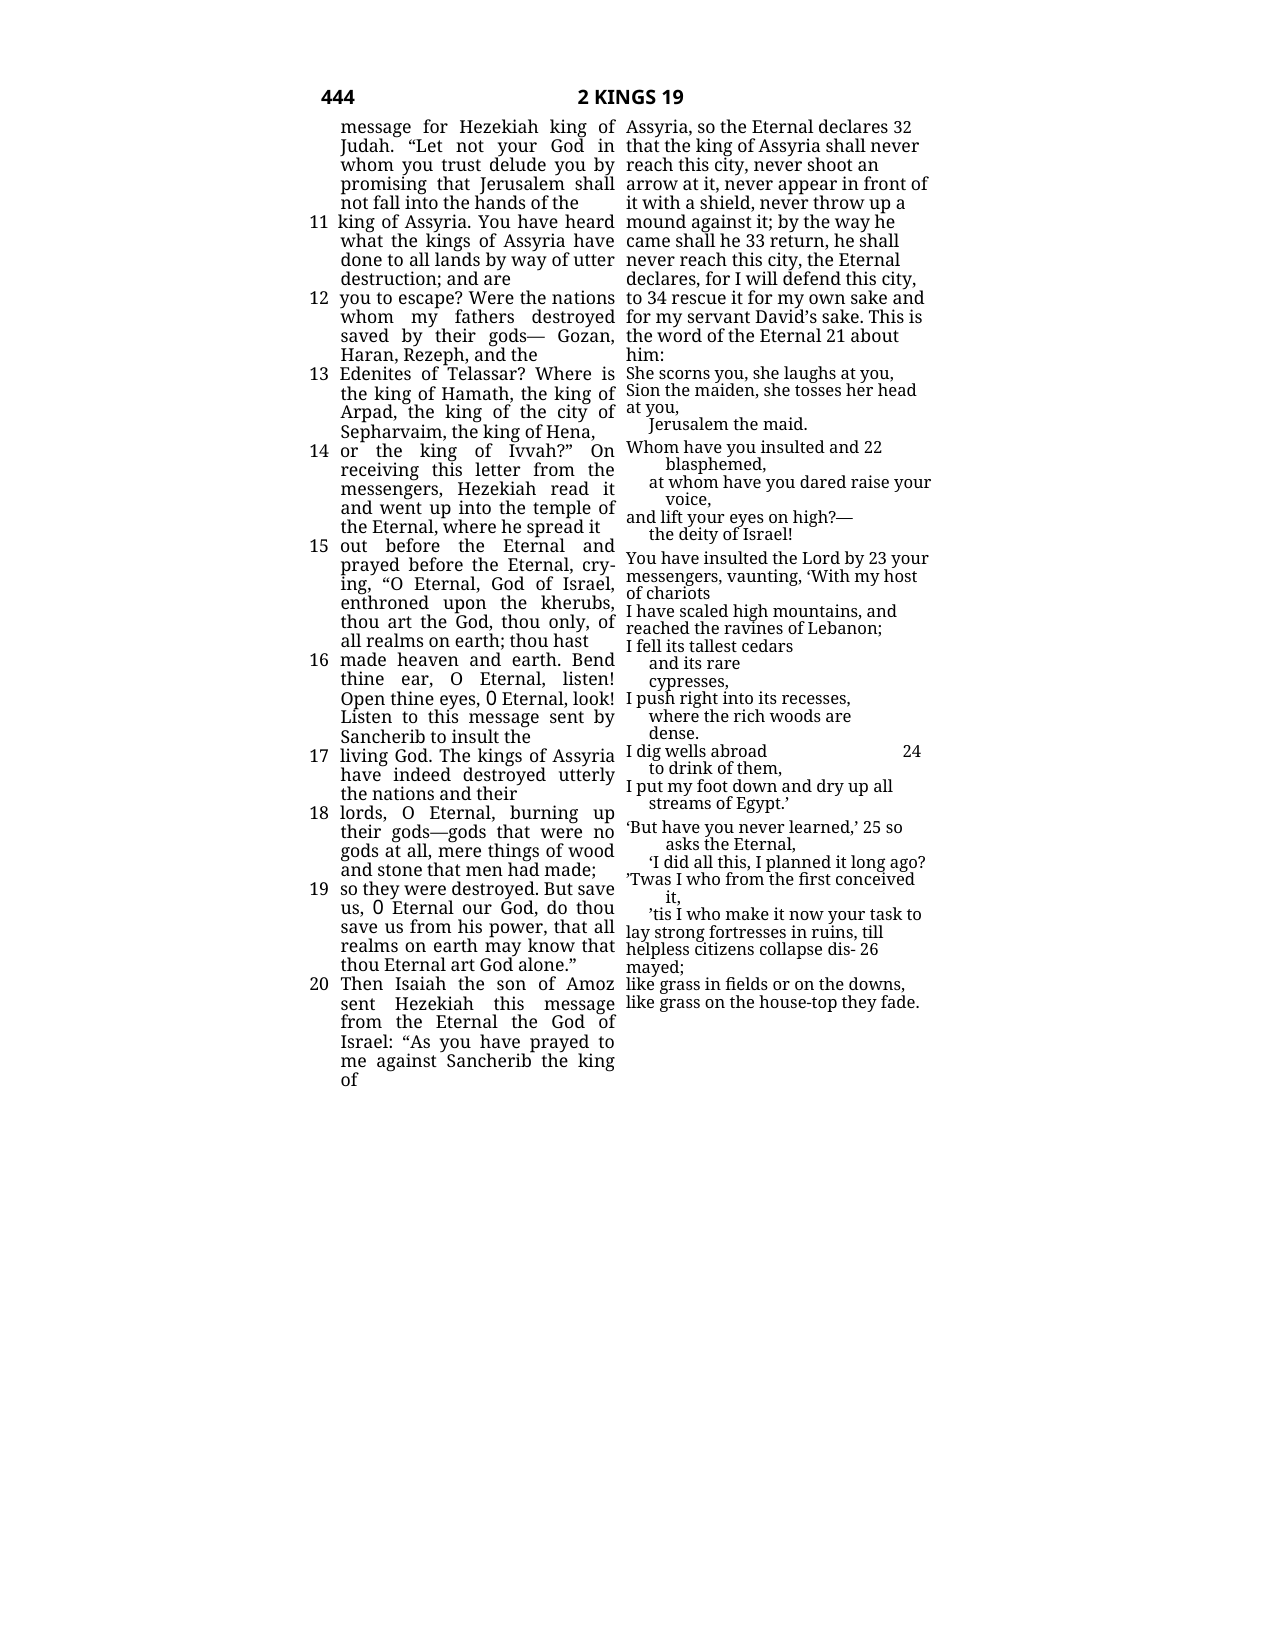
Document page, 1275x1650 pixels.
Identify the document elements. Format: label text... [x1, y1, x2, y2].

text She scorns you, she laughs at you, Sion the maiden, she tosses her head at you, [626, 366, 932, 417]
text Jerusalem the maid. [626, 417, 932, 433]
text ’tis I who make it now your task to lay strong fortresses in ruins, till helpless citizens collapse dis- 26 mayed; [626, 907, 932, 977]
list made heaven and earth. Bend thine ear, O Eternal, listen! Open thine eyes, 0 Eternal, look! Listen to this message sent by Sancherib to insult the [309, 652, 615, 747]
list so they were destroyed. But save us, 0 Eternal our God, do thou save us from his power, that all realms on earth may know that thou Eternal art God alone.” [309, 880, 615, 976]
text I dig wells abroad 24 [626, 743, 932, 761]
text ‘But have you never learned,’ 25 so asks the Eternal, [626, 819, 932, 854]
list you to escape? Were the na­tions whom my fathers de­stroyed saved by their gods— Gozan, Haran, Rezeph, and the [309, 289, 615, 366]
text and lift your eyes on high?— the deity of Israel! [626, 509, 861, 544]
list Edenites of Telassar? Where is the king of Hamath, the king of Arpad, the king of the city of Sepharvaim, the king of Hena, [309, 366, 615, 442]
text ’Twas I who from the first con­ceived it, [626, 872, 932, 907]
list or the king of Ivvah?” On receiving this letter from the messengers, Hezekiah read it and went up into the temple of the Eternal, where he spread it [309, 442, 615, 537]
text Assyria, so the Eternal declares 32 that the king of Assyria shall never reach this city, never shoot an arrow at it, never appear in front of it with a shield, never throw up a mound against it; by the way he came shall he 33 return, he shall never reach this city, the Eternal declares, for I will defend this city, to 34 rescue it for my own sake and for my servant David’s sake. This is the word of the Eternal 21 about him: [626, 118, 932, 366]
text I put my foot down and dry up all streams of Egypt.’ [626, 778, 932, 813]
text to drink of them, [626, 761, 932, 778]
list Then Isaiah the son of Amoz sent Hezekiah this message from the Eternal the God of Israel: “As you have prayed to me against Sancherib the king of [309, 976, 615, 1090]
list lords, O Eternal, burning up their gods—gods that were no gods at all, mere things of wood and stone that men had made; [309, 804, 615, 880]
text ‘I did all this, I planned it long ago? [649, 854, 932, 872]
text like grass in fields or on the downs, like grass on the house-top they fade. [626, 977, 932, 1012]
list living God. The kings of As­syria have indeed destroyed utterly the nations and their [309, 747, 615, 804]
text I fell its tallest cedars and its rare cypresses, [626, 638, 821, 691]
list out before the Eternal and prayed before the Eternal, cry­ing, “O Eternal, God of Israel, enthroned upon the kherubs, thou art the God, thou only, of all realms on earth; thou hast [309, 537, 615, 652]
text You have insulted the Lord by 23 your messengers, vaunting, ‘With my host of chariots [626, 551, 932, 603]
text at whom have you dared raise your voice, [649, 474, 932, 509]
text message for Hezekiah king of Judah. “Let not your God in whom you trust delude you by promising that Jerusalem shall not fall into the hands of the [340, 118, 615, 213]
text I have scaled high mountains, and reached the ravines of Lebanon; [626, 603, 932, 638]
text Whom have you insulted and 22 blasphemed, [626, 439, 932, 474]
text I push right into its recesses, where the rich woods are dense. [626, 691, 890, 743]
list king of Assyria. You have heard what the kings of Assyria have done to all lands by way of utter destruction; and are [309, 213, 615, 289]
